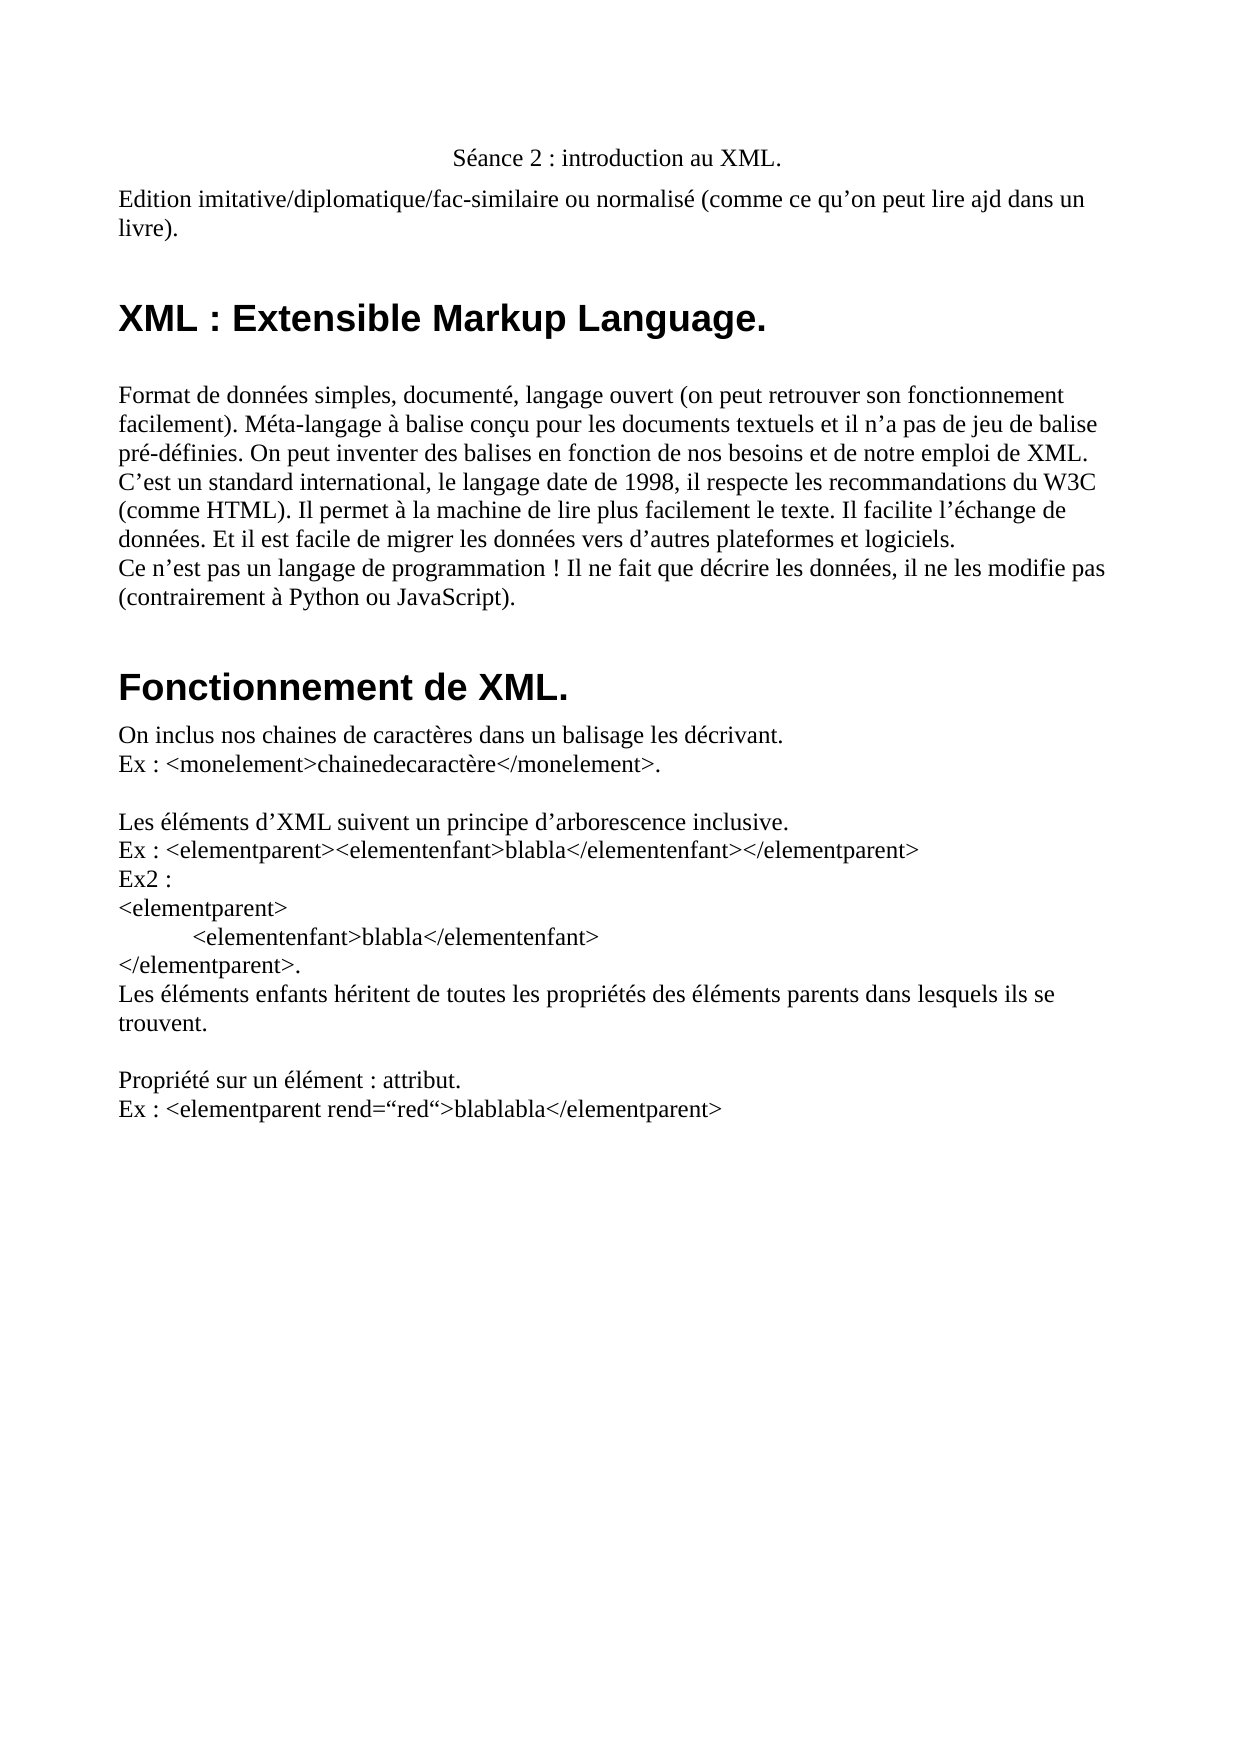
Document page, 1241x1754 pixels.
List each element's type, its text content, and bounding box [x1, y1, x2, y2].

text Edition imitative/diplomatique/fac-similaire ou normalisé (comme ce qu’on peut lire ajd dans un livre). [118, 184, 1122, 242]
text Ex : <elementparent rend=“red“>blablabla</elementparent> [118, 1094, 1122, 1123]
text Les éléments d’XML suivent un principe d’arborescence inclusive. [118, 807, 1122, 835]
text On inclus nos chaines de caractères dans un balisage les décrivant. [118, 720, 1122, 749]
text Ex2 : [118, 864, 1122, 893]
text Format de données simples, documenté, langage ouvert (on peut retrouver son fonctionnement facilement). Méta-langage à balise conçu pour les documents textuels et il n’a pas de jeu de balise pré-définies. On peut inventer des balises en fonction de nos besoins et de notre emploi de XML. C’est un standard international, le langage date de 1998, il respecte les recommandations du W3C (comme HTML). Il permet à la machine de lire plus facilement le texte. Il facilite l’échange de données. Et il est facile de migrer les données vers d’autres plateformes et logiciels. [118, 381, 1122, 553]
text Les éléments enfants héritent de toutes les propriétés des éléments parents dans lesquels ils se trouvent. [118, 979, 1122, 1037]
text Ce n’est pas un langage de programmation ! Il ne fait que décrire les données, il ne les modifie pas (contrairement à Python ou JavaScript). [118, 553, 1122, 611]
subtitle XML : Extensible Markup Language. [118, 296, 1122, 339]
text <elementparent> [118, 893, 1122, 922]
title Séance 2 : introduction au XML. [118, 143, 1122, 172]
text <elementenfant>blabla</elementenfant> [118, 922, 1122, 950]
text Ex : <elementparent><elementenfant>blabla</elementenfant></elementparent> [118, 835, 1122, 864]
subtitle Fonctionnement de XML. [118, 664, 1122, 708]
text </elementparent>. [118, 950, 1122, 979]
text Ex : <monelement>chainedecaractère</monelement>. [118, 749, 1122, 778]
text Propriété sur un élément : attribut. [118, 1065, 1122, 1094]
